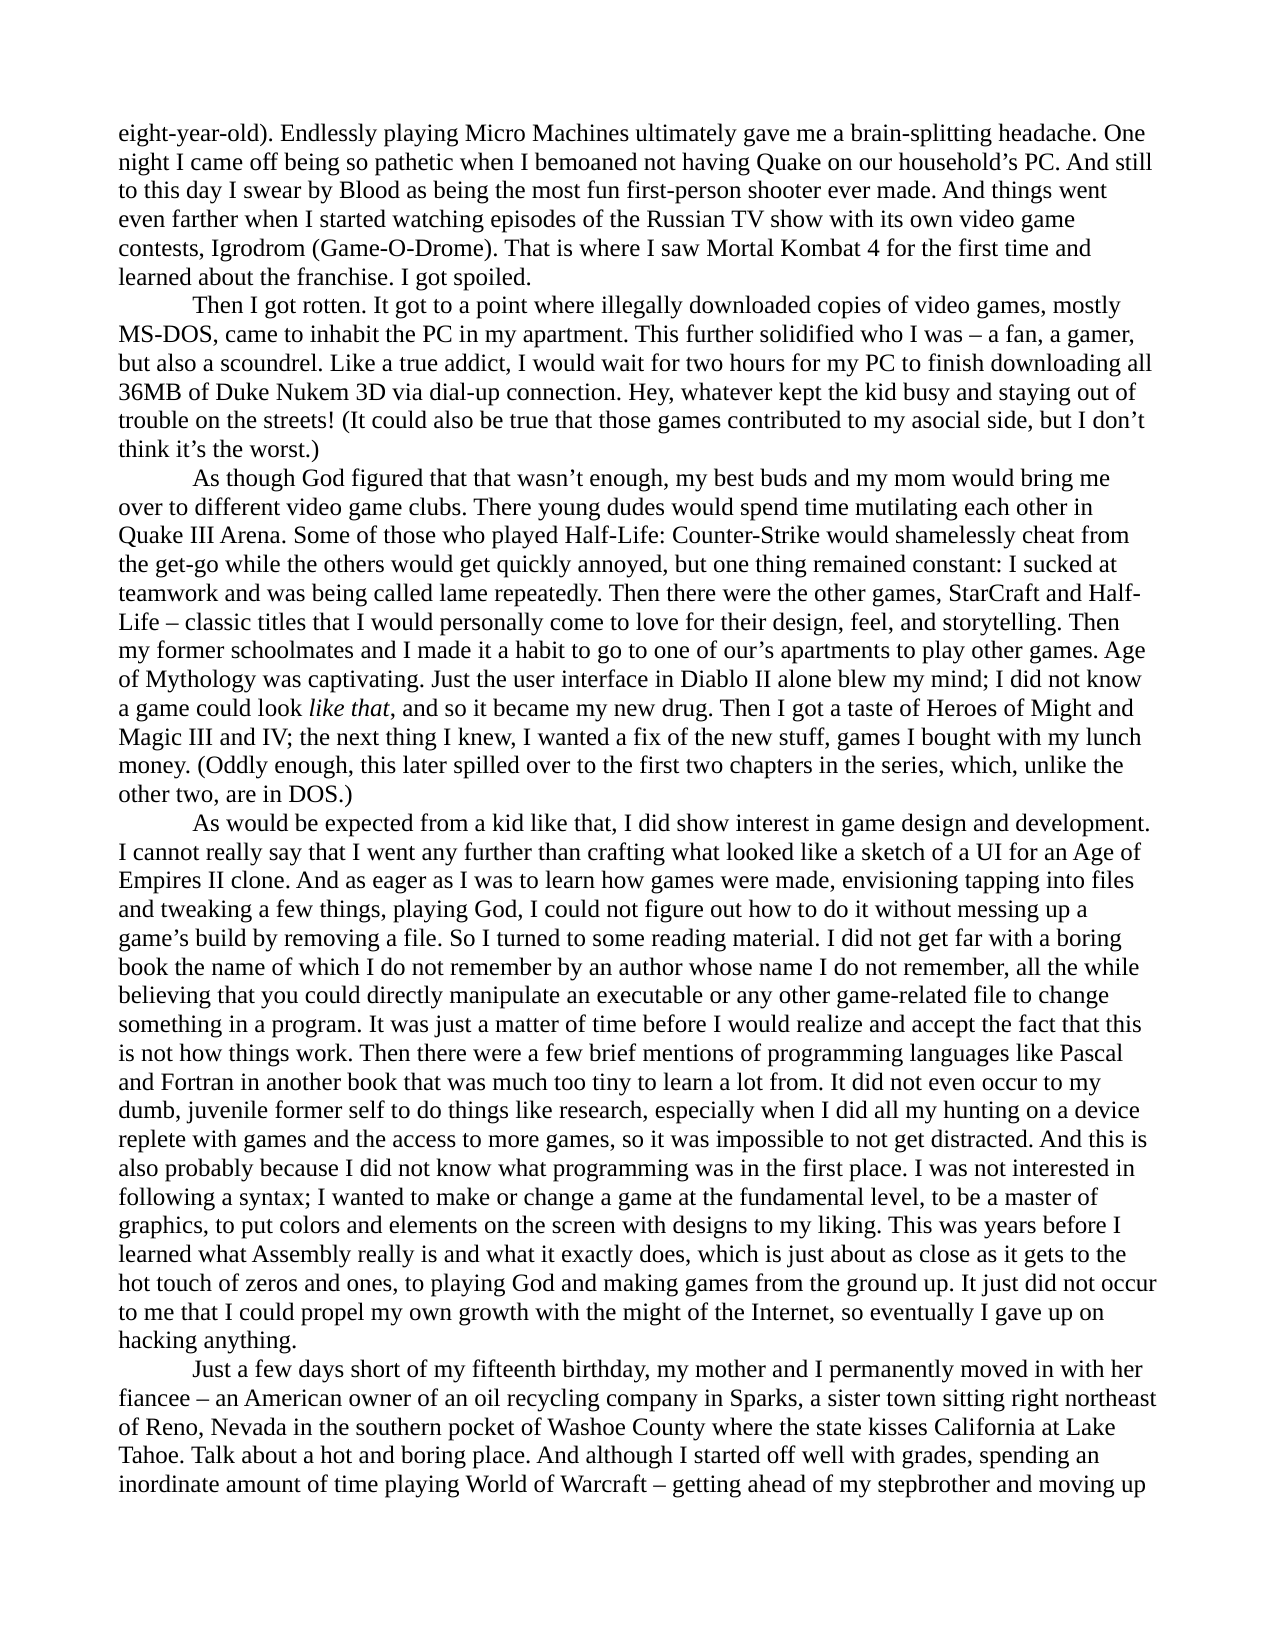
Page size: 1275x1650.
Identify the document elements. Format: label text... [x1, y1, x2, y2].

text eight-year-old). Endlessly playing Micro Machines ultimately gave me a brain-splitting headache. One night I came off being so pathetic when I bemoaned not having Quake on our household’s PC. And still to this day I swear by Blood as being the most fun first-person shooter ever made. And things went even farther when I started watching episodes of the Russian TV show with its own video game contests, Igrodrom (Game-O-Drome). That is where I saw Mortal Kombat 4 for the first time and learned about the franchise. I got spoiled. [118, 118, 1157, 291]
text As would be expected from a kid like that, I did show interest in game design and development. I cannot really say that I went any further than crafting what looked like a sketch of a UI for an Age of Empires II clone. And as eager as I was to learn how games were made, envisioning tapping into files and tweaking a few things, playing God, I could not figure out how to do it without messing up a game’s build by removing a file. So I turned to some reading material. I did not get far with a boring book the name of which I do not remember by an author whose name I do not remember, all the while believing that you could directly manipulate an executable or any other game-related file to change something in a program. It was just a matter of time before I would realize and accept the fact that this is not how things work. Then there were a few brief mentions of programming languages like Pascal and Fortran in another book that was much too tiny to learn a lot from. It did not even occur to my dumb, juvenile former self to do things like research, especially when I did all my hunting on a device replete with games and the access to more games, so it was impossible to not get distracted. And this is also probably because I did not know what programming was in the first place. I was not interested in following a syntax; I wanted to make or change a game at the fundamental level, to be a master of graphics, to put colors and elements on the screen with designs to my liking. This was years before I learned what Assembly really is and what it exactly does, which is just about as close as it gets to the hot touch of zeros and ones, to playing God and making games from the ground up. It just did not occur to me that I could propel my own growth with the might of the Internet, so eventually I gave up on hacking anything. [118, 808, 1157, 1354]
text Then I got rotten. It got to a point where illegally downloaded copies of video games, mostly MS-DOS, came to inhabit the PC in my apartment. This further solidified who I was – a fan, a gamer, but also a scoundrel. Like a true addict, I would wait for two hours for my PC to finish downloading all 36MB of Duke Nukem 3D via dial-up connection. Hey, whatever kept the kid busy and staying out of trouble on the streets! (It could also be true that those games contributed to my asocial side, but I don’t think it’s the worst.) [118, 291, 1157, 463]
text As though God figured that that wasn’t enough, my best buds and my mom would bring me over to different video game clubs. There young dudes would spend time mutilating each other in Quake III Arena. Some of those who played Half-Life: Counter-Strike would shamelessly cheat from the get-go while the others would get quickly annoyed, but one thing remained constant: I sucked at teamwork and was being called lame repeatedly. Then there were the other games, StarCraft and Half-Life – classic titles that I would personally come to love for their design, feel, and storytelling. Then my former schoolmates and I made it a habit to go to one of our’s apartments to play other games. Age of Mythology was captivating. Just the user interface in Diablo II alone blew my mind; I did not know a game could look like that, and so it became my new drug. Then I got a taste of Heroes of Might and Magic III and IV; the next thing I knew, I wanted a fix of the new stuff, games I bought with my lunch money. (Oddly enough, this later spilled over to the first two chapters in the series, which, unlike the other two, are in DOS.) [118, 463, 1157, 808]
text Just a few days short of my fifteenth birthday, my mother and I permanently moved in with her fiancee – an American owner of an oil recycling company in Sparks, a sister town sitting right northeast of Reno, Nevada in the southern pocket of Washoe County where the state kisses California at Lake Tahoe. Talk about a hot and boring place. And although I started off well with grades, spending an inordinate amount of time playing World of Warcraft – getting ahead of my stepbrother and moving up [118, 1354, 1157, 1498]
